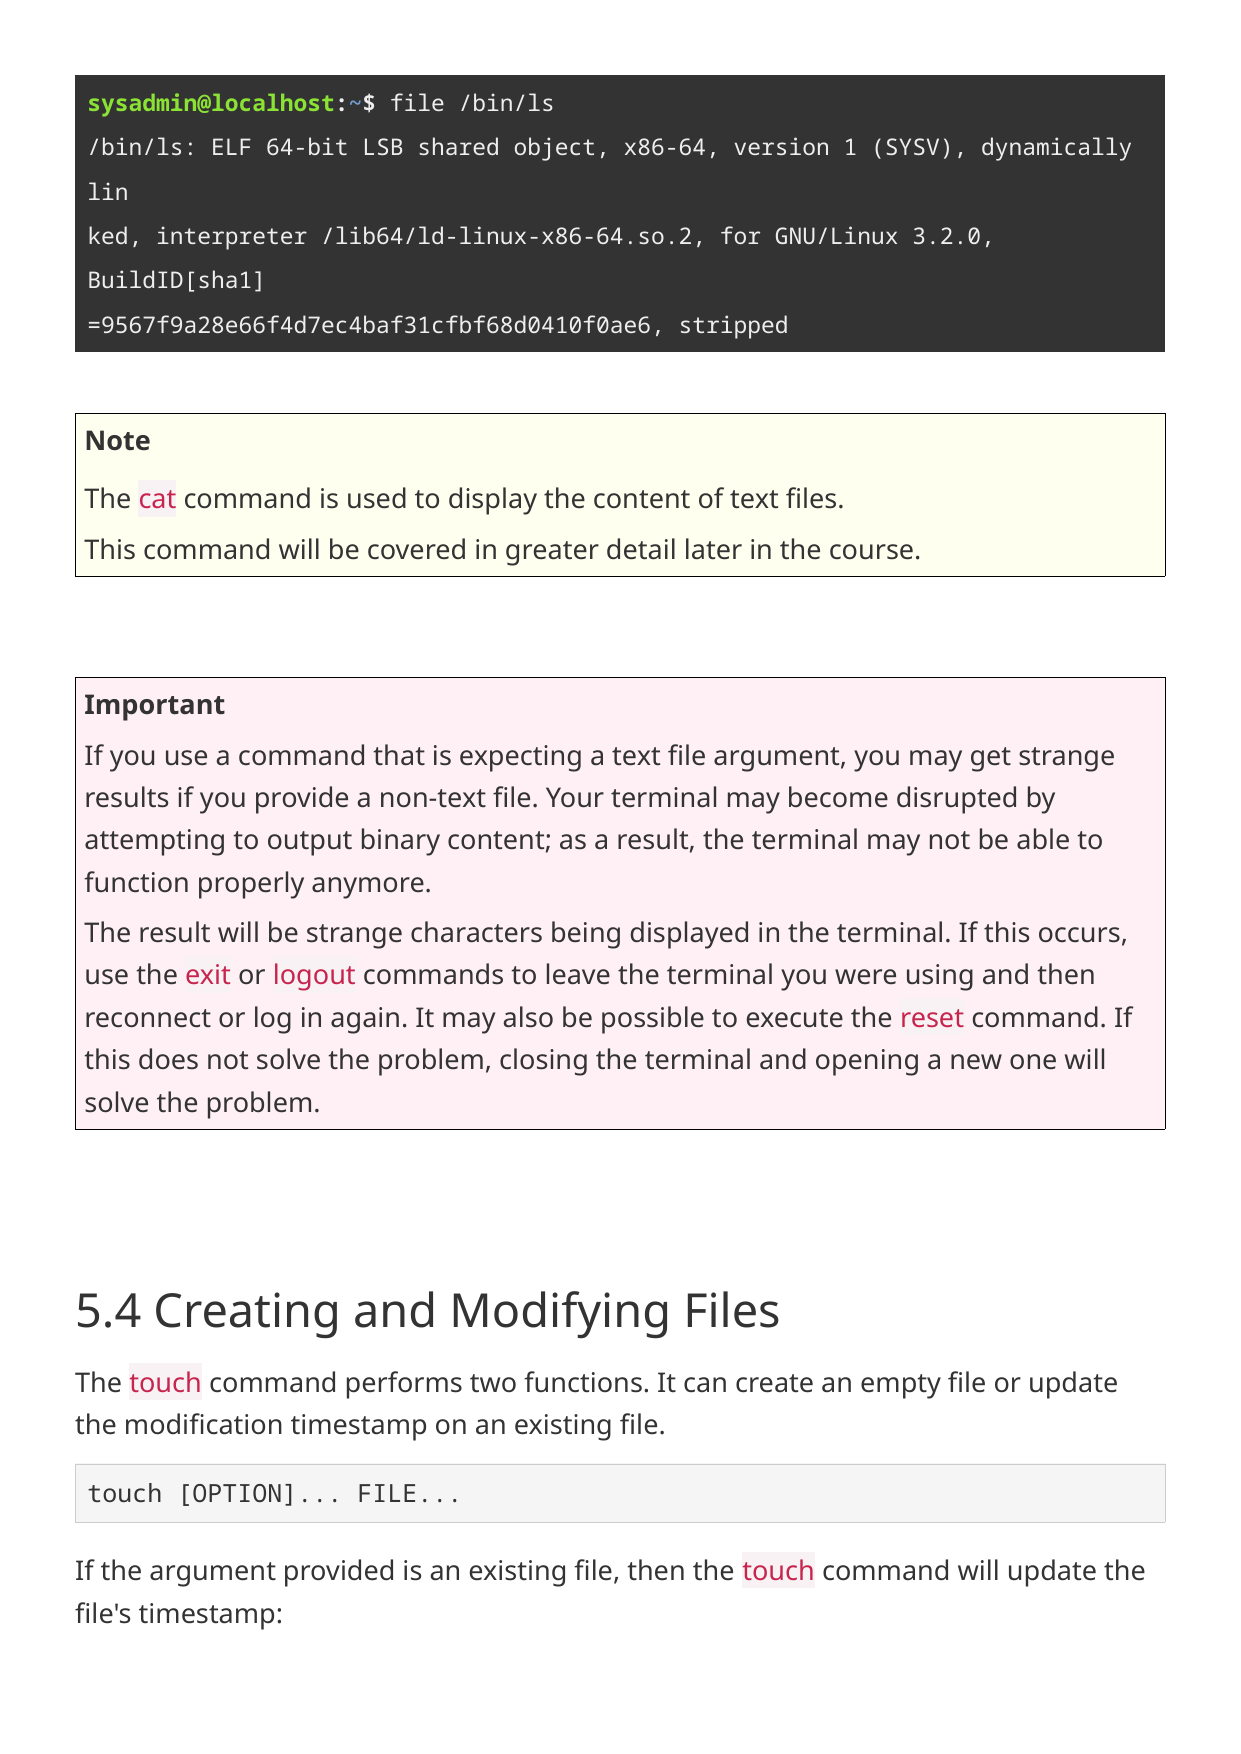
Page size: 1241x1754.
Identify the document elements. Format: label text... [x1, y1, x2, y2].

text /bin/ls: ELF 64-bit LSB shared object, x86-64, version 1 (SYSV), dynamically lin [75, 119, 1165, 207]
text This command will be covered in greater detail later in the course. [76, 521, 1165, 576]
text sysadmin@localhost:~$ file /bin/ls [75, 75, 1165, 118]
subtitle 5.4 Creating and Modifying Files [75, 1277, 1165, 1341]
text Note [76, 414, 1165, 459]
text The cat command is used to display the content of text files. [76, 471, 1165, 517]
text ked, interpreter /lib64/ld-linux-x86-64.so.2, for GNU/Linux 3.2.0, BuildID[sha1] [75, 208, 1165, 296]
text If you use a command that is expecting a text file argument, you may get strange results if you provide a non-text file. Your terminal may become disrupted by attempting to output binary content; as a result, the terminal may not be able to function properly anymore. [76, 727, 1165, 900]
text The result will be strange characters being displayed in the terminal. If this occurs, use the exit or logout commands to leave the terminal you were using and then reconnect or log in again. It may also be possible to execute the reset command. If this does not solve the problem, closing the terminal and opening a new one will solve the problem. [76, 904, 1165, 1129]
text The touch command performs two functions. It can create an empty file or update the modification timestamp on an existing file. [75, 1363, 1165, 1442]
text If the argument provided is an existing file, then the touch command will update the file's timestamp: [75, 1552, 1165, 1631]
text Important [76, 678, 1165, 723]
text =9567f9a28e66f4d7ec4baf31cfbf68d0410f0ae6, stripped [75, 297, 1165, 352]
text touch [OPTION]... FILE... [76, 1465, 1165, 1522]
